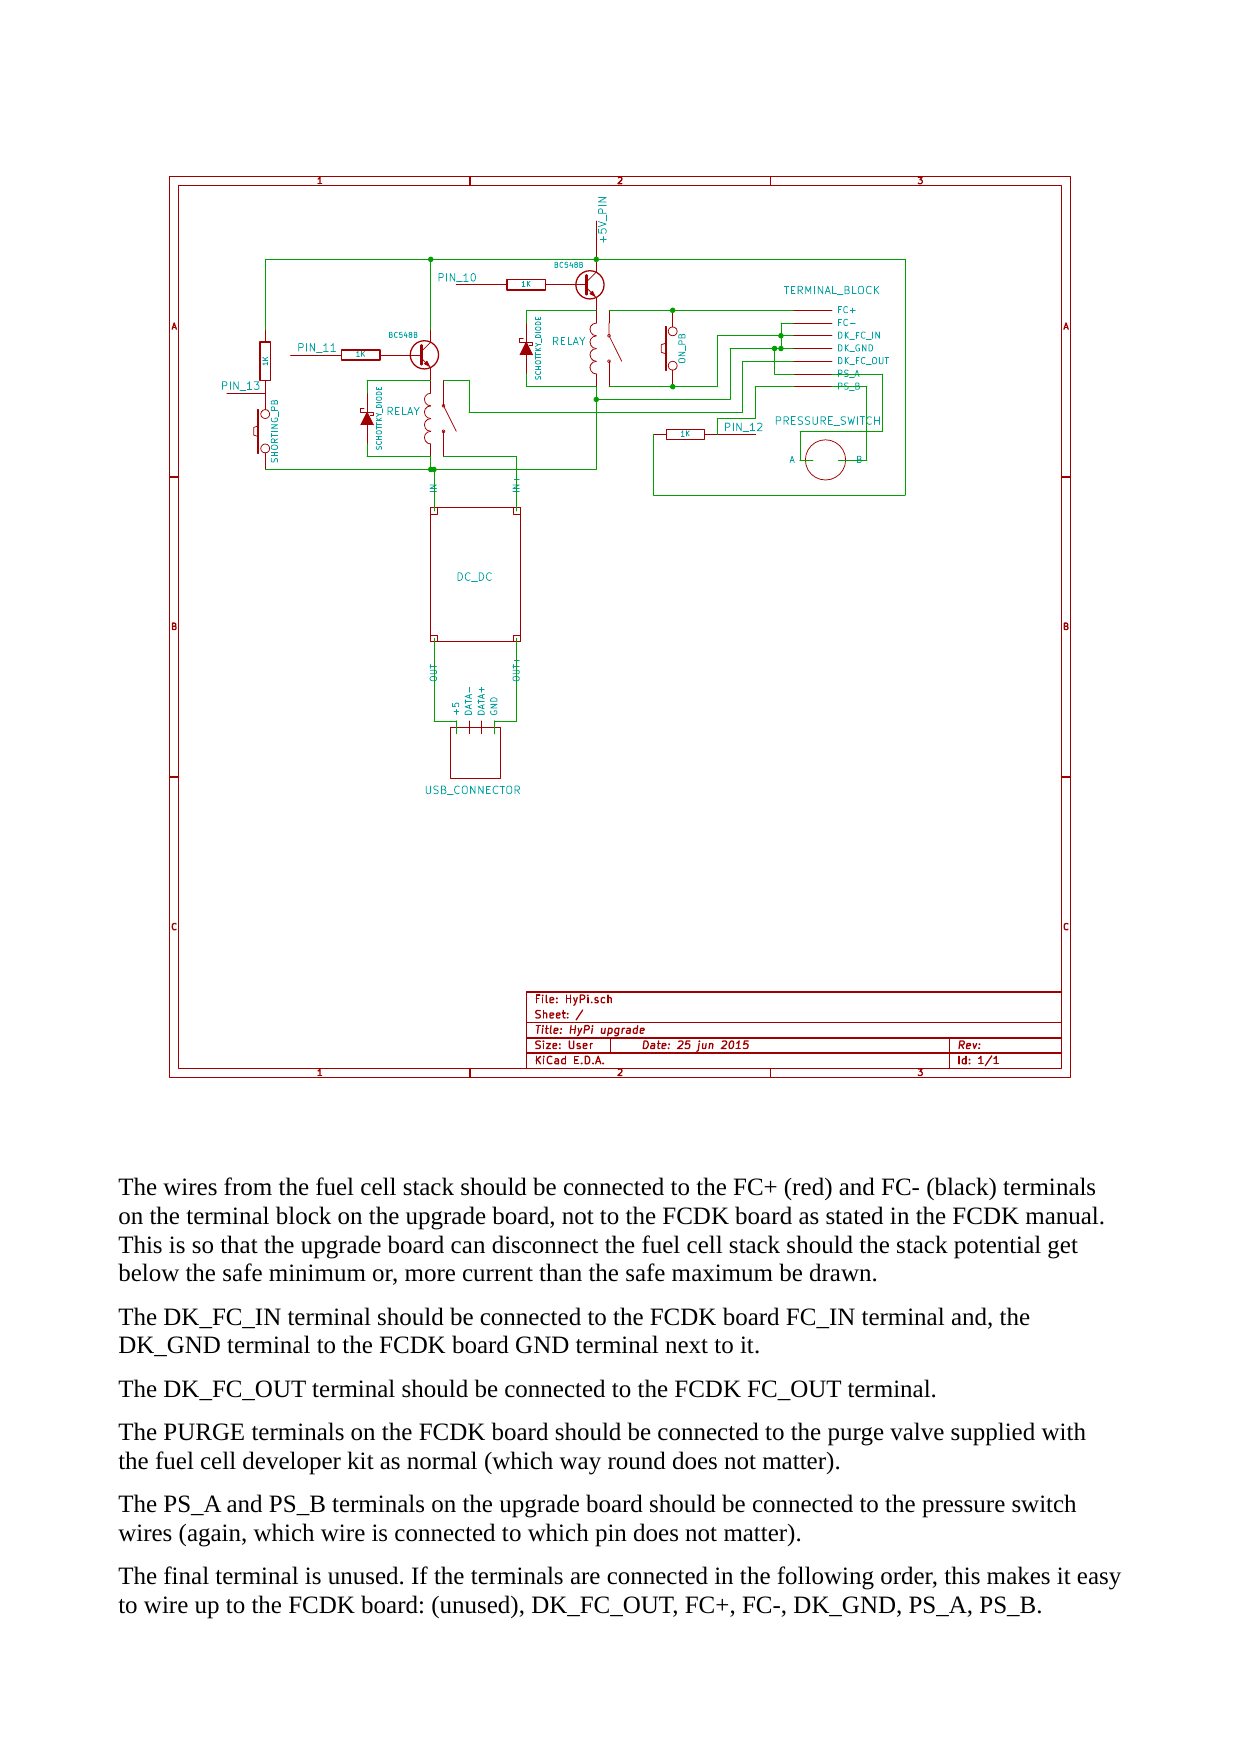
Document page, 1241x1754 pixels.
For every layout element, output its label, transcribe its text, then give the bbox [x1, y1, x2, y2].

text The DK_FC_IN terminal should be connected to the FCDK board FC_IN terminal and, the DK_GND terminal to the FCDK board GND terminal next to it. [118, 1302, 1122, 1359]
text The PURGE terminals on the FCDK board should be connected to the purge valve supplied with the fuel cell developer kit as normal (which way round does not matter). [118, 1417, 1122, 1475]
text The wires from the fuel cell stack should be connected to the FC+ (red) and FC- (black) terminals on the terminal block on the upgrade board, not to the FCDK board as stated in the FCDK manual. This is so that the upgrade board can disconnect the fuel cell stack should the stack potential get below the safe minimum or, more current than the safe maximum be drawn. [118, 1172, 1122, 1287]
text The final terminal is unused. If the terminals are connected in the following order, this makes it easy to wire up to the FCDK board: (unused), DK_FC_OUT, FC+, FC-, DK_GND, PS_A, PS_B. [118, 1561, 1122, 1619]
text The PS_A and PS_B terminals on the upgrade board should be connected to the pressure switch wires (again, which wire is connected to which pin does not matter). [118, 1489, 1122, 1547]
text The DK_FC_OUT terminal should be connected to the FCDK FC_OUT terminal. [118, 1374, 1122, 1403]
